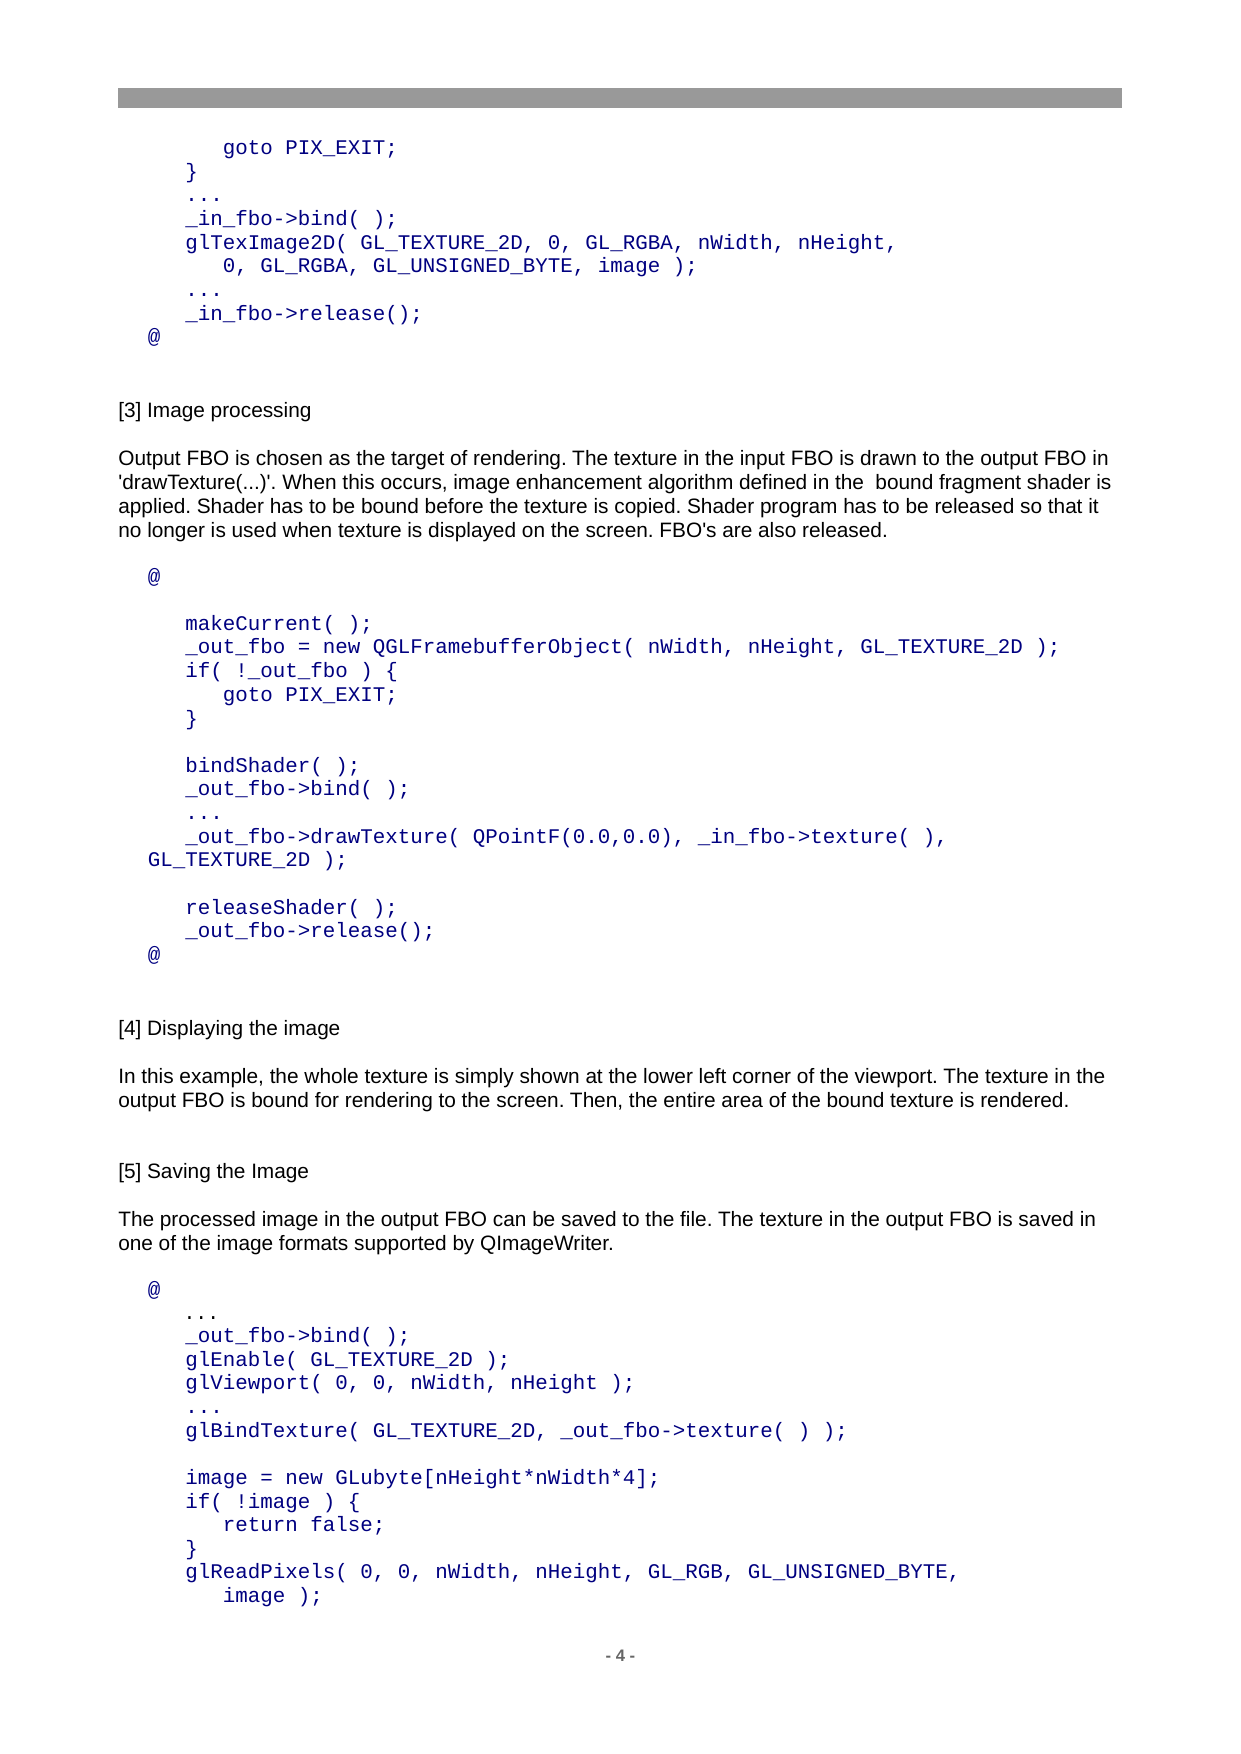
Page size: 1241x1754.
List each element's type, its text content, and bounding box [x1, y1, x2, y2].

text [5] Saving the Image [118, 1159, 1122, 1183]
text releaseShader( ); [148, 897, 1122, 920]
text _out_fbo->bind( ); [148, 778, 1122, 802]
text _out_fbo->bind( ); [148, 1325, 1122, 1349]
text if( !image ) { [148, 1491, 1122, 1514]
text @ [148, 326, 1122, 350]
text Output FBO is chosen as the target of rendering. The texture in the input FBO is drawn to the output FBO in 'drawTexture(...)'. When this occurs, image enhancement algorithm defined in the bound fragment shader is applied. Shader has to be bound before the texture is copied. Shader program has to be released so that it no longer is used when texture is displayed on the screen. FBO's are also released. [118, 446, 1122, 542]
text 0, GL_RGBA, GL_UNSIGNED_BYTE, image ); [148, 255, 1122, 279]
text if( !_out_fbo ) { [148, 660, 1122, 684]
text [3] Image processing [118, 398, 1122, 422]
text _in_fbo->bind( ); [148, 208, 1122, 232]
text } [148, 707, 1122, 731]
text return false; [148, 1514, 1122, 1538]
text glTexImage2D( GL_TEXTURE_2D, 0, GL_RGBA, nWidth, nHeight, [148, 232, 1122, 255]
text glEnable( GL_TEXTURE_2D ); [148, 1349, 1122, 1372]
text ... [148, 279, 1122, 303]
text @ [148, 1279, 1122, 1303]
text makeCurrent( ); [148, 613, 1122, 637]
text image ); [148, 1585, 1122, 1609]
text _in_fbo->release(); [148, 303, 1122, 326]
text _out_fbo->release(); [148, 920, 1122, 944]
text glBindTexture( GL_TEXTURE_2D, _out_fbo->texture( ) ); [148, 1420, 1122, 1443]
text bindShader( ); [148, 755, 1122, 778]
text _out_fbo->drawTexture( QPointF(0.0,0.0), _in_fbo->texture( ), GL_TEXTURE_2D ); [148, 826, 1122, 873]
text ... [148, 184, 1122, 208]
text @ [148, 566, 1122, 589]
text } [148, 1538, 1122, 1562]
text } [148, 161, 1122, 184]
text @ [148, 944, 1122, 968]
text image = new GLubyte[nHeight*nWidth*4]; [148, 1467, 1122, 1491]
text _out_fbo = new QGLFramebufferObject( nWidth, nHeight, GL_TEXTURE_2D ); [148, 637, 1122, 660]
text ... [148, 1303, 1122, 1325]
text [4] Displaying the image [118, 1016, 1122, 1039]
text ... [148, 802, 1122, 826]
text goto PIX_EXIT; [148, 137, 1122, 161]
text glViewport( 0, 0, nWidth, nHeight ); [148, 1372, 1122, 1396]
text goto PIX_EXIT; [148, 684, 1122, 707]
text The processed image in the output FBO can be saved to the file. The texture in the output FBO is saved in one of the image formats supported by QImageWriter. [118, 1207, 1122, 1255]
text ... [148, 1396, 1122, 1420]
text In this example, the whole texture is simply shown at the lower left corner of the viewport. The texture in the output FBO is bound for rendering to the screen. Then, the entire area of the bound texture is rendered. [118, 1063, 1122, 1111]
text glReadPixels( 0, 0, nWidth, nHeight, GL_RGB, GL_UNSIGNED_BYTE, [148, 1562, 1122, 1585]
